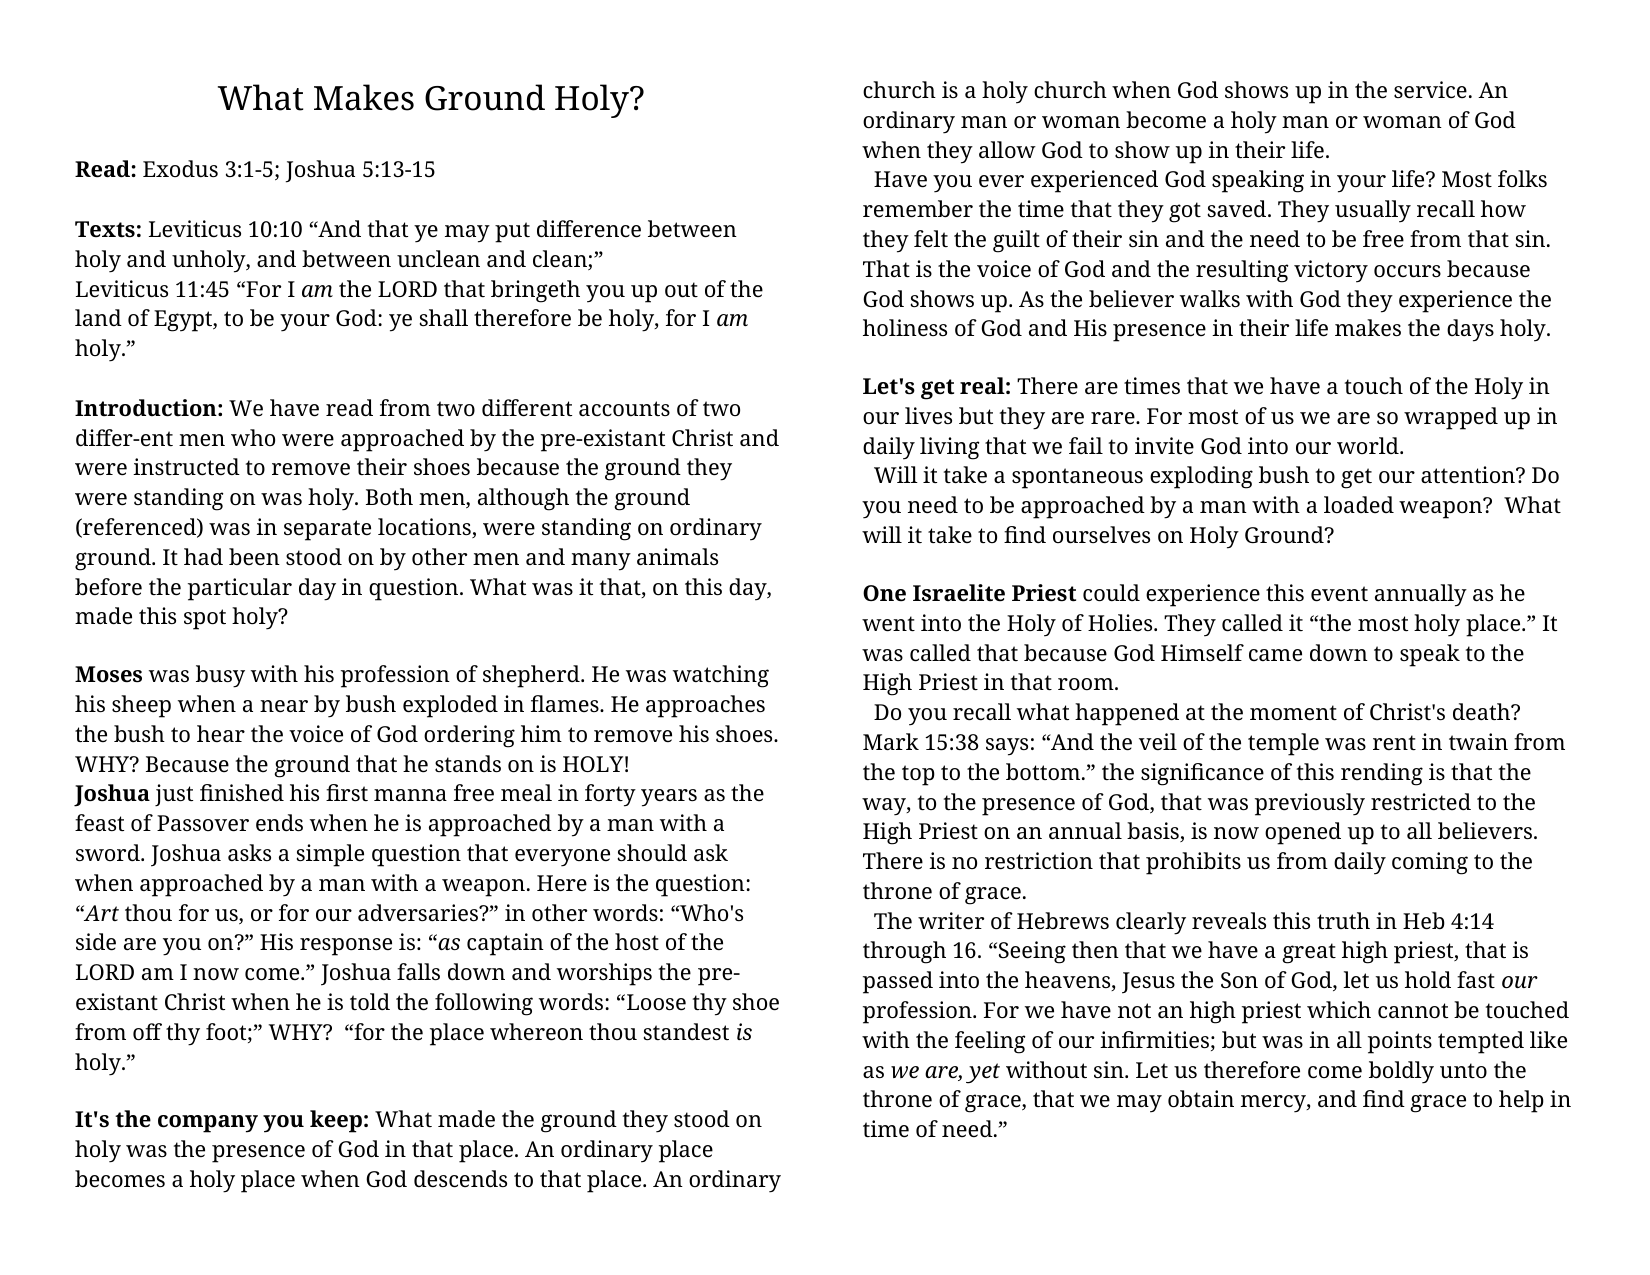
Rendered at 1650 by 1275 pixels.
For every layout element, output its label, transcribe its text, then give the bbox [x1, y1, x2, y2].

subtitle It's the company you keep: What made the ground they stood on holy was the presence of God in that place. An ordinary place becomes a holy place when God descends to that place. An ordinary [75, 1104, 787, 1194]
text Read: Exodus 3:1-5; Joshua 5:13-15 [75, 154, 787, 184]
subtitle Let's get real: There are times that we have a touch of the Holy in our lives but they are rare. For most of us we are so wrapped up in daily living that we fail to invite God into our world. [862, 371, 1575, 461]
subtitle Joshua just finished his first manna free meal in forty years as the feast of Passover ends when he is approached by a man with a sword. Joshua asks a simple question that everyone should ask when approached by a man with a weapon. Here is the question: “Art thou for us, or for our adversaries?” in other words: “Who's side are you on?” His response is: “as captain of the host of the LORD am I now come.” Joshua falls down and worships the pre-existant Christ when he is told the following words: “Loose thy shoe from off thy foot;” WHY? “for the place whereon thou standest is holy.” [75, 778, 787, 1076]
text What Makes Ground Holy? [75, 75, 787, 120]
subtitle Will it take a spontaneous exploding bush to get our attention? Do you need to be approached by a man with a loaded weapon? What will it take to find ourselves on Holy Ground? [862, 461, 1575, 550]
subtitle Introduction: We have read from two different accounts of two differ-ent men who were approached by the pre-existant Christ and were instructed to remove their shoes because the ground they were standing on was holy. Both men, although the ground (referenced) was in separate locations, were standing on ordinary ground. It had been stood on by other men and many animals before the particular day in question. What was it that, on this day, made this spot holy? [75, 393, 787, 631]
subtitle Have you ever experienced God speaking in your life? Most folks remember the time that they got saved. They usually recall how they felt the guilt of their sin and the need to be free from that sin. That is the voice of God and the resulting victory occurs because God shows up. As the believer walks with God they experience the holiness of God and His presence in their life makes the days holy. [862, 164, 1575, 343]
subtitle Leviticus 11:45 “For I am the LORD that bringeth you up out of the land of Egypt, to be your God: ye shall therefore be holy, for I am holy.” [75, 274, 787, 363]
subtitle Do you recall what happened at the moment of Christ's death? Mark 15:38 says: “And the veil of the temple was rent in twain from the top to the bottom.” the significance of this rending is that the way, to the presence of God, that was previously restricted to the High Priest on an annual basis, is now opened up to all believers. There is no restriction that prohibits us from daily coming to the throne of grace. [862, 697, 1575, 906]
text Texts: Leviticus 10:10 “And that ye may put difference between holy and unholy, and between unclean and clean;” [75, 214, 787, 274]
subtitle The writer of Hebrews clearly reveals this truth in Heb 4:14 through 16. “Seeing then that we have a great high priest, that is passed into the heavens, Jesus the Son of God, let us hold fast our profession. For we have not an high priest which cannot be touched with the feeling of our infirmities; but was in all points tempted like as we are, yet without sin. Let us therefore come boldly unto the throne of grace, that we may obtain mercy, and find grace to help in time of need.” [862, 906, 1575, 1144]
subtitle Moses was busy with his profession of shepherd. He was watching his sheep when a near by bush exploded in flames. He approaches the bush to hear the voice of God ordering him to remove his shoes. WHY? Because the ground that he stands on is HOLY! [75, 659, 787, 778]
subtitle church is a holy church when God shows up in the service. An ordinary man or woman become a holy man or woman of God when they allow God to show up in their life. [862, 75, 1575, 164]
subtitle One Israelite Priest could experience this event annually as he went into the Holy of Holies. They called it “the most holy place.” It was called that because God Himself came down to speak to the High Priest in that room. [862, 578, 1575, 697]
